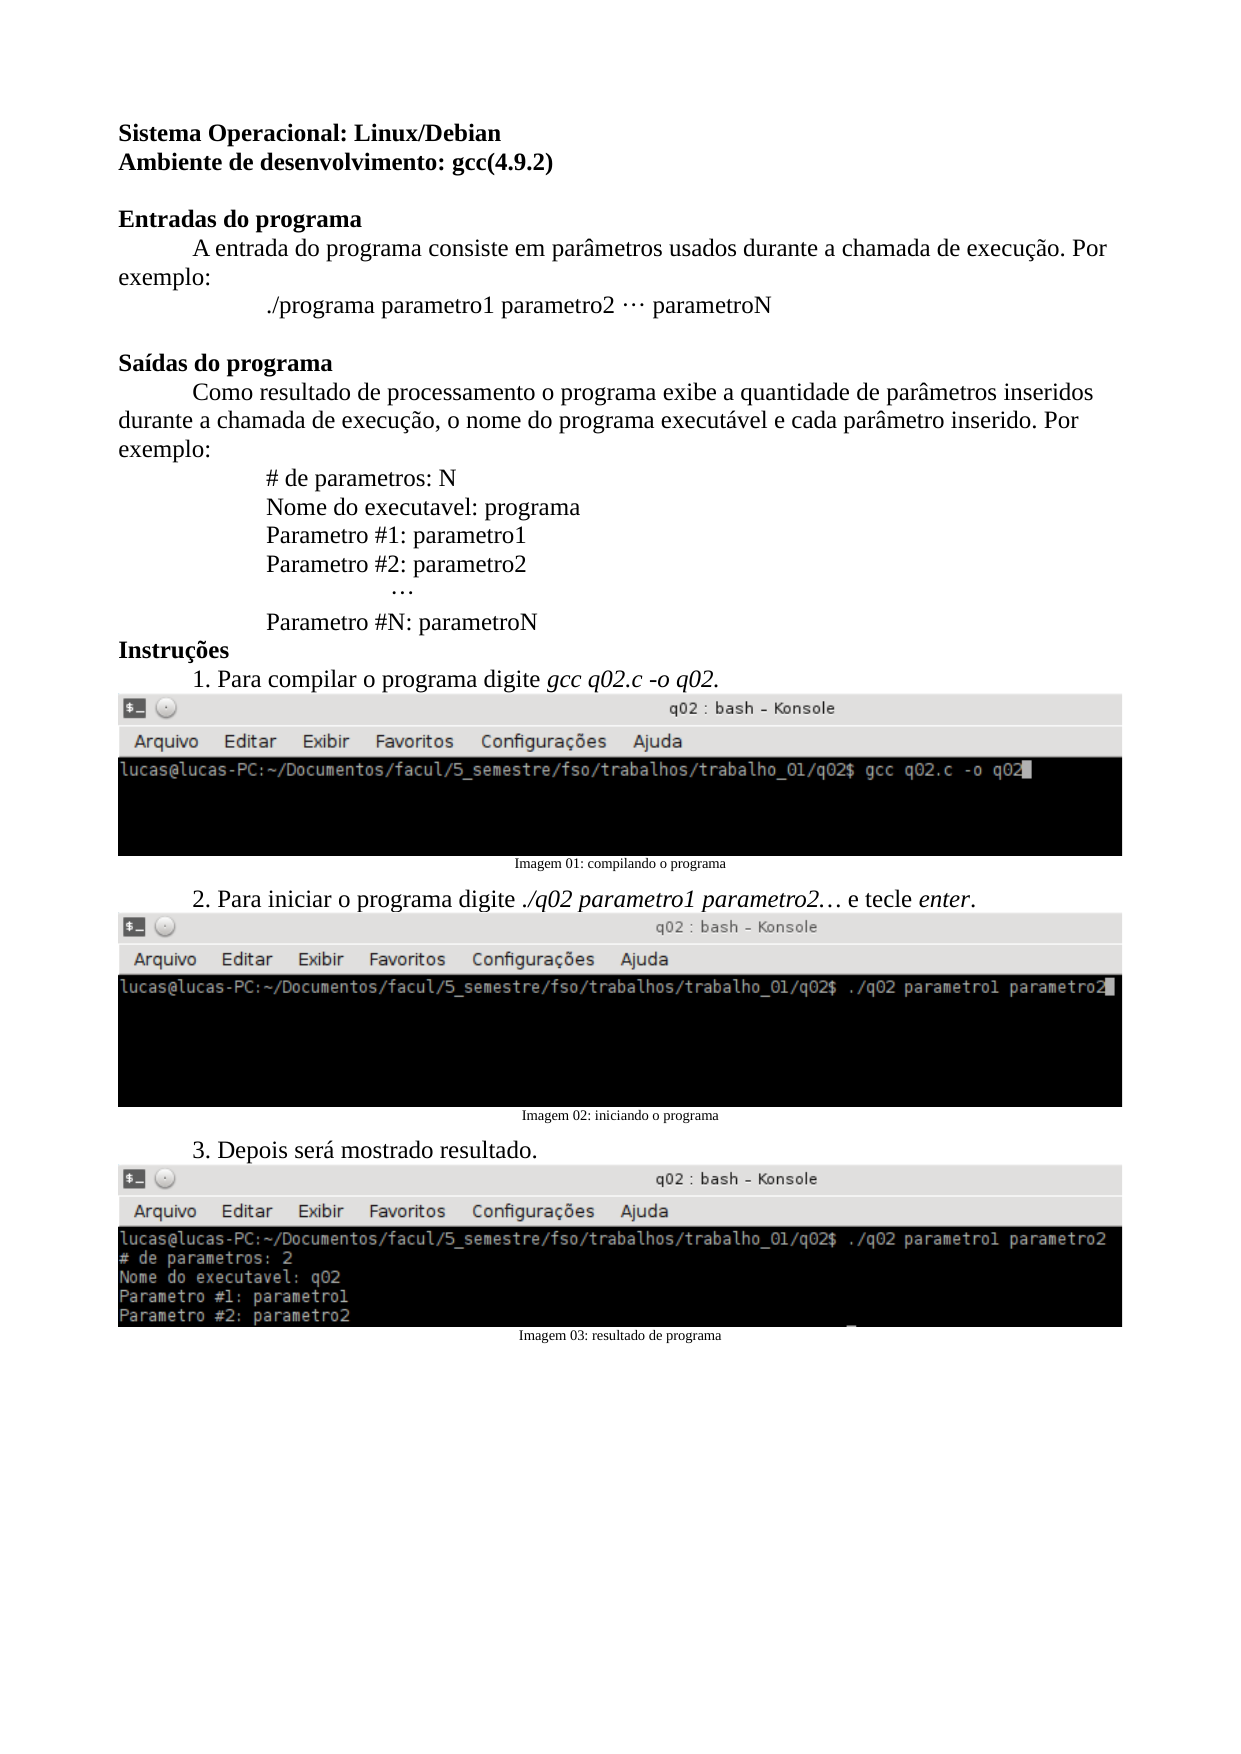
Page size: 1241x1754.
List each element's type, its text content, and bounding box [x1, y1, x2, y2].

picture [118, 912, 1123, 1107]
text Parametro #2: parametro2 [118, 549, 1122, 578]
text Como resultado de processamento o programa exibe a quantidade de parâmetros inseridos durante a chamada de execução, o nome do programa executável e cada parâmetro inserido. Por exemplo: [118, 377, 1122, 463]
text Imagem 03: resultado de programa [118, 1327, 1122, 1356]
text Imagem 01: compilando o programa [118, 856, 1122, 884]
text A entrada do programa consiste em parâmetros usados durante a chamada de execução. Por exemplo: [118, 233, 1122, 291]
text Entradas do programa [118, 204, 1122, 233]
text Ambiente de desenvolvimento: gcc(4.9.2) [118, 147, 1122, 176]
text Parametro #1: parametro1 [118, 521, 1122, 549]
text ./programa parametro1 parametro2 ··· parametroN [118, 291, 1122, 319]
text Imagem 02: iniciando o programa [118, 1107, 1122, 1136]
text # de parametros: N [118, 463, 1122, 492]
text Saídas do programa [118, 348, 1122, 377]
picture [118, 1164, 1123, 1327]
text Parametro #N: parametroN [118, 607, 1122, 636]
picture [118, 693, 1123, 856]
text Sistema Operacional: Linux/Debian [118, 118, 1122, 147]
text 3. Depois será mostrado resultado. [118, 1136, 1122, 1164]
text Nome do executavel: programa [118, 492, 1122, 521]
text 1. Para compilar o programa digite gcc q02.c -o q02. [118, 664, 1122, 693]
text ··· [118, 578, 1122, 607]
text 2. Para iniciar o programa digite ./q02 parametro1 parametro2… e tecle enter. [118, 884, 1122, 912]
text Instruções [118, 636, 1122, 664]
